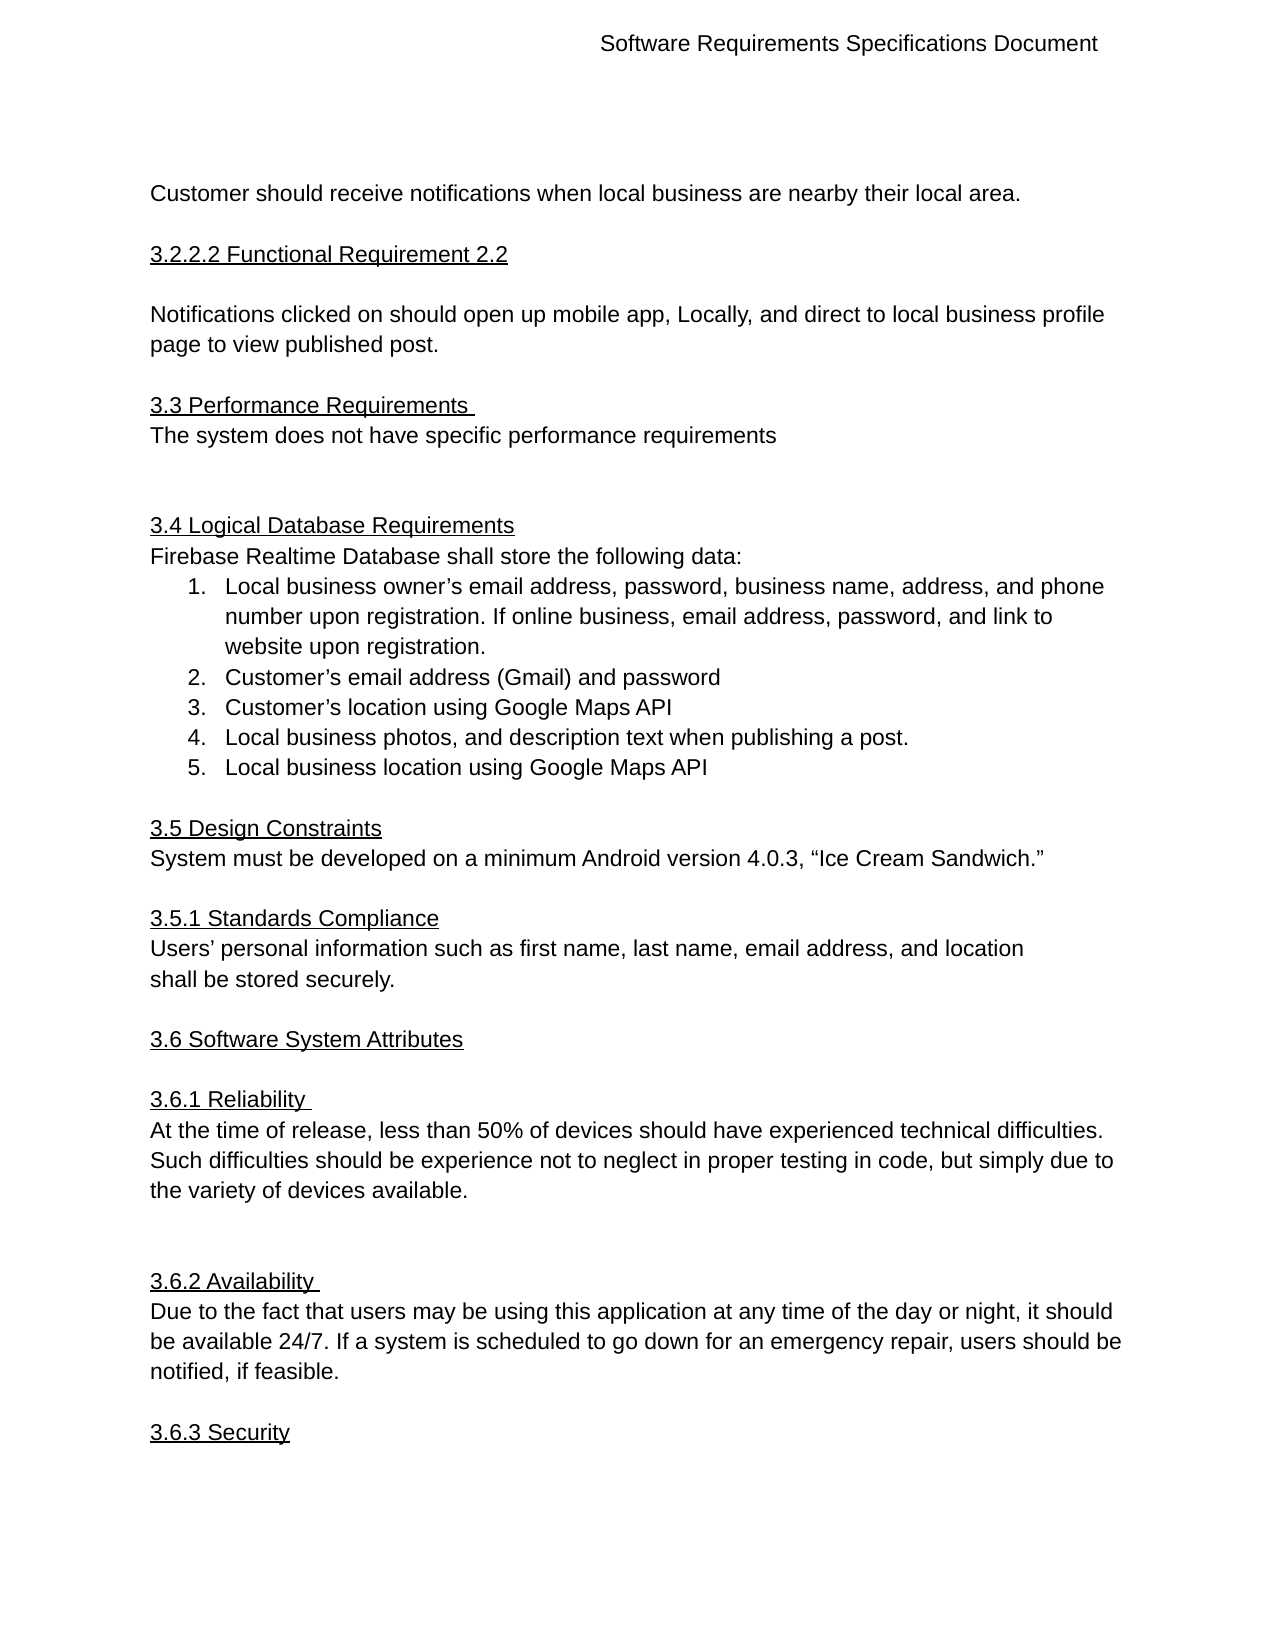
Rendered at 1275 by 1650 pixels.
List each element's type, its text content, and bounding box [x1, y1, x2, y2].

text At the time of release, less than 50% of devices should have experienced technical difficulties. Such difficulties should be experience not to neglect in proper testing in code, but simply due to the variety of devices available. [150, 1117, 1125, 1203]
text 3.2.2.2 Functional Requirement 2.2 [150, 241, 1125, 267]
list Customer’s location using Google Maps API [187, 694, 1125, 720]
text 3.4 Logical Database Requirements Firebase Realtime Database shall store the following data: [150, 512, 1125, 569]
list Customer’s email address (Gmail) and password [187, 663, 1125, 690]
text 3.6 Software System Attributes [150, 1026, 1125, 1052]
text 3.6.1 Reliability [150, 1086, 1125, 1113]
list Local business owner’s email address, password, business name, address, and phone number upon registration. If online business, email address, password, and link to website upon registration. [187, 573, 1125, 660]
text Due to the fact that users may be using this application at any time of the day or night, it should be available 24/7. If a system is scheduled to go down for an emergency repair, users should be notified, if feasible. [150, 1298, 1125, 1385]
text 3.5 Design Constraints [150, 814, 1125, 841]
text 3.6.3 Security [150, 1419, 1125, 1445]
text 3.3 Performance Requirements [150, 392, 1125, 418]
text 3.6.2 Availability [150, 1268, 1125, 1294]
text Customer should receive notifications when local business are nearby their local area. [150, 180, 1125, 207]
text 3.5.1 Standards Compliance Users’ personal information such as first name, last name, email address, and location shall be stored securely. [150, 905, 1125, 992]
text The system does not have specific performance requirements [150, 422, 1125, 448]
list Local business photos, and description text when publishing a post. [187, 724, 1125, 750]
list Local business location using Google Maps API [187, 754, 1125, 811]
text System must be developed on a minimum Android version 4.0.3, “Ice Cream Sandwich.” [150, 845, 1125, 871]
text Notifications clicked on should open up mobile app, Locally, and direct to local business profile page to view published post. [150, 301, 1125, 358]
